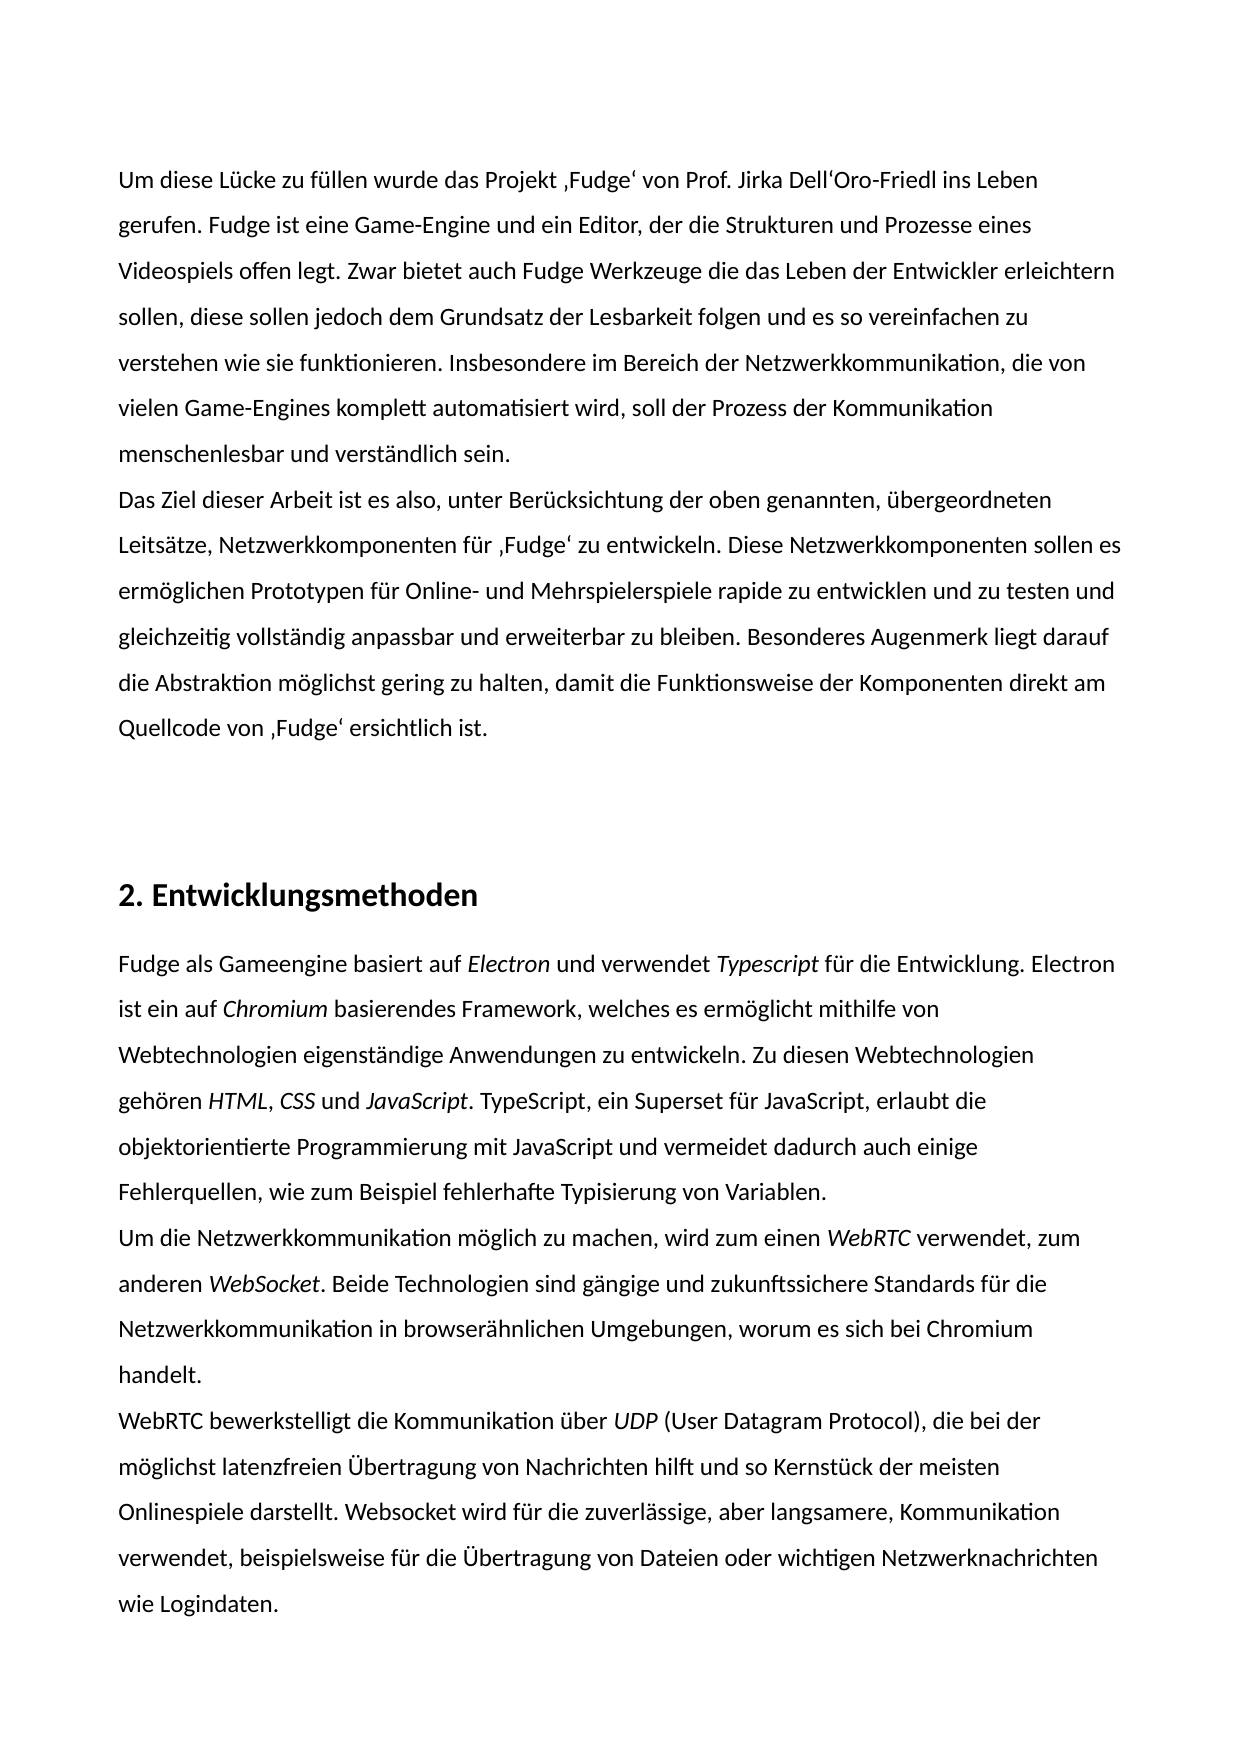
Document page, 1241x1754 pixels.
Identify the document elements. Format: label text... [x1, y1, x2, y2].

text WebRTC bewerkstelligt die Kommunikation über UDP (User Datagram Protocol), die bei der möglichst latenzfreien Übertragung von Nachrichten hilft und so Kernstück der meisten Onlinespiele darstellt. Websocket wird für die zuverlässige, aber langsamere, Kommunikation verwendet, beispielsweise für die Übertragung von Dateien oder wichtigen Netzwerknachrichten wie Logindaten. [118, 1405, 1122, 1618]
text Das Ziel dieser Arbeit ist es also, unter Berücksichtung der oben genannten, übergeordneten Leitsätze, Netzwerkkomponenten für ‚Fudge‘ zu entwickeln. Diese Netzwerkkomponenten sollen es ermöglichen Prototypen für Online- und Mehrspielerspiele rapide zu entwicklen und zu testen und gleichzeitig vollständig anpassbar und erweiterbar zu bleiben. Besonderes Augenmerk liegt darauf die Abstraktion möglichst gering zu halten, damit die Funktionsweise der Komponenten direkt am Quellcode von ‚Fudge‘ ersichtlich ist. [118, 484, 1122, 743]
text Fudge als Gameengine basiert auf Electron und verwendet Typescript für die Entwicklung. Electron ist ein auf Chromium basierendes Framework, welches es ermöglicht mithilfe von Webtechnologien eigenständige Anwendungen zu entwickeln. Zu diesen Webtechnologien gehören HTML, CSS und JavaScript. TypeScript, ein Superset für JavaScript, erlaubt die objektorientierte Programmierung mit JavaScript und vermeidet dadurch auch einige Fehlerquellen, wie zum Beispiel fehlerhafte Typisierung von Variablen. [118, 948, 1122, 1207]
text Um die Netzwerkkommunikation möglich zu machen, wird zum einen WebRTC verwendet, zum anderen WebSocket. Beide Technologien sind gängige und zukunftssichere Standards für die Netzwerkkommunikation in browserähnlichen Umgebungen, worum es sich bei Chromium handelt. [118, 1222, 1122, 1390]
text Um diese Lücke zu füllen wurde das Projekt ‚Fudge‘ von Prof. Jirka Dell‘Oro-Friedl ins Leben gerufen. Fudge ist eine Game-Engine und ein Editor, der die Strukturen und Prozesse eines Videospiels offen legt. Zwar bietet auch Fudge Werkzeuge die das Leben der Entwickler erleichtern sollen, diese sollen jedoch dem Grundsatz der Lesbarkeit folgen und es so vereinfachen zu verstehen wie sie funktionieren. Insbesondere im Bereich der Netzwerkkommunikation, die von vielen Game-Engines komplett automatisiert wird, soll der Prozess der Kommunikation menschenlesbar und verständlich sein. [118, 164, 1122, 469]
subtitle 2. Entwicklungsmethoden [118, 874, 1122, 915]
